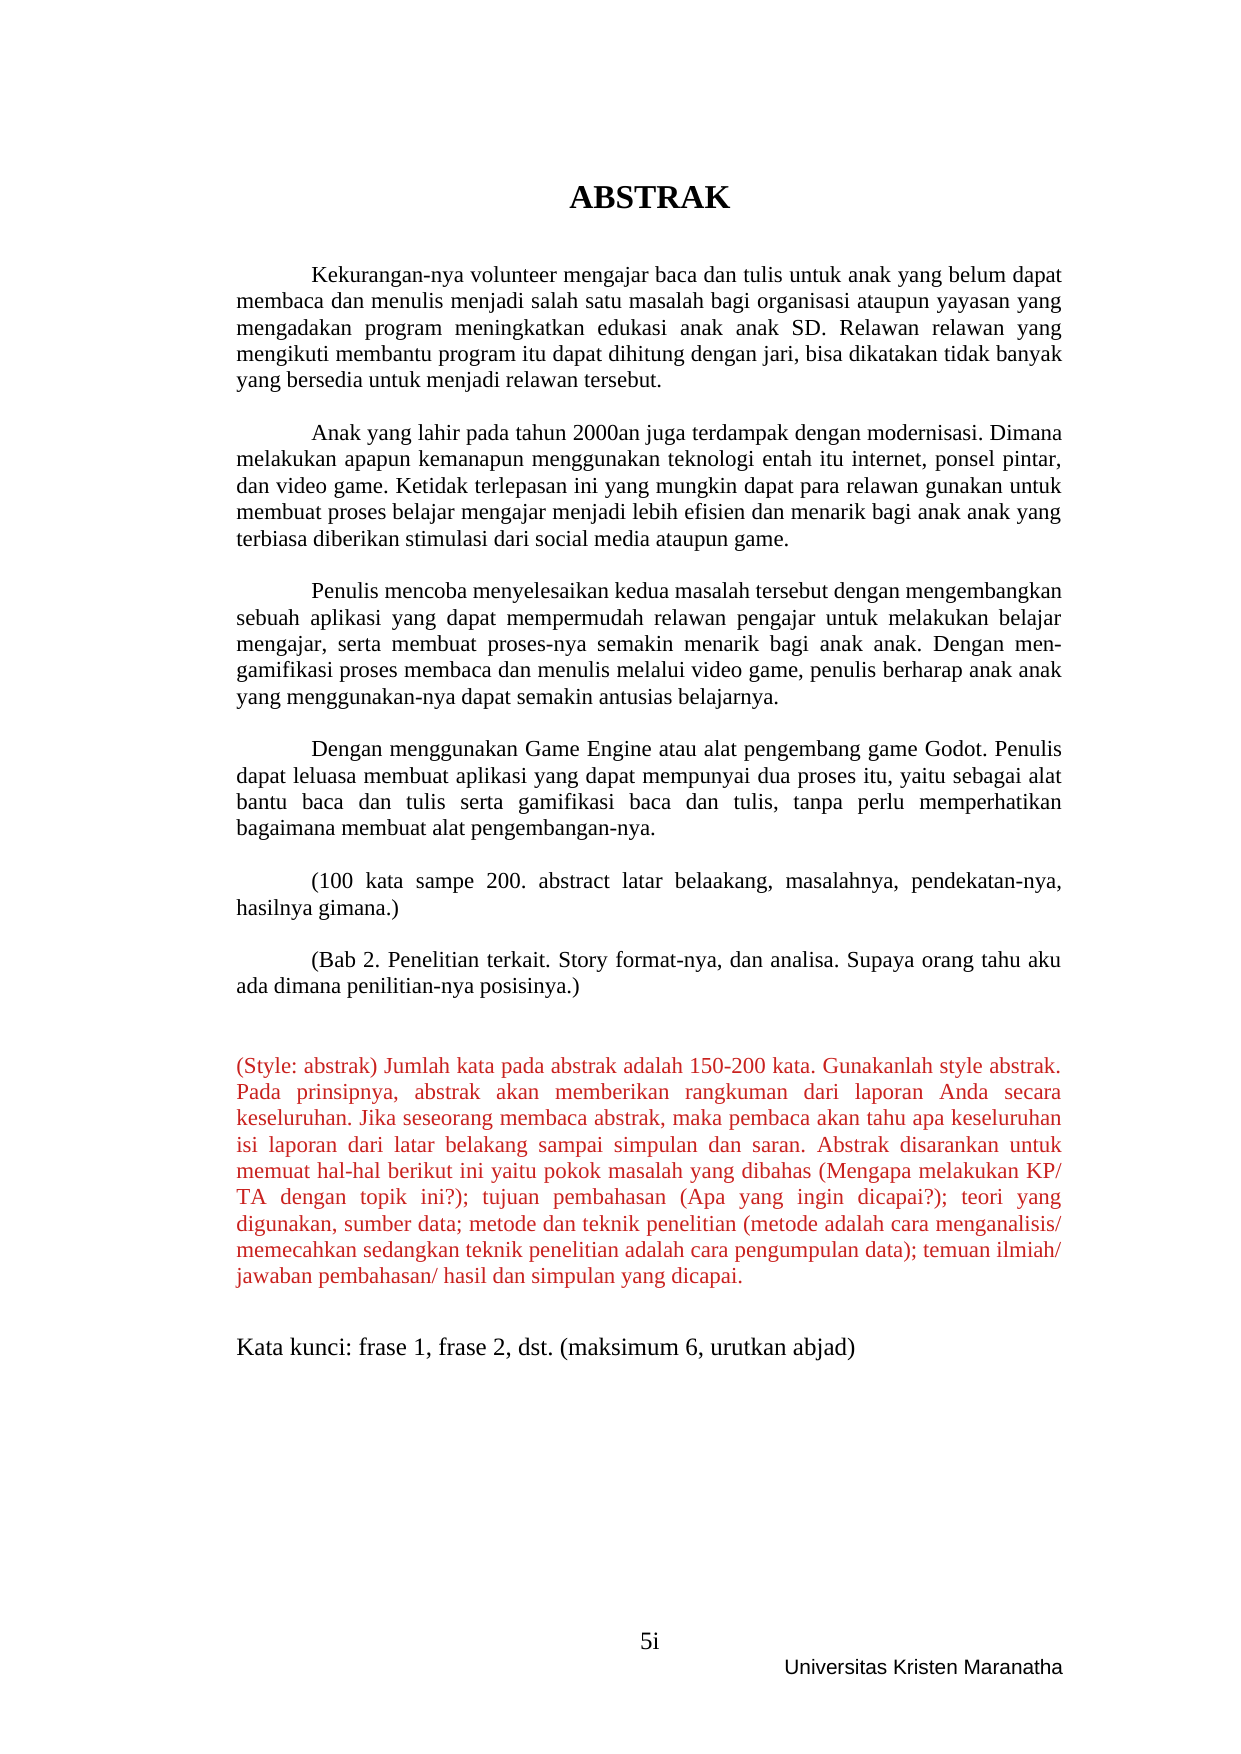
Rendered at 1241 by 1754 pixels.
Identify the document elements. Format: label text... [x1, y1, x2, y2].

text Kata kunci: frase 1, frase 2, dst. (maksimum 6, urutkan abjad) [236, 1332, 1063, 1361]
text Penulis mencoba menyelesaikan kedua masalah tersebut dengan mengembangkan sebuah aplikasi yang dapat mempermudah relawan pengajar untuk melakukan belajar mengajar, serta membuat proses-nya semakin menarik bagi anak anak. Dengan men-gamifikasi proses membaca dan menulis melalui video game, penulis berharap anak anak yang menggunakan-nya dapat semakin antusias belajarnya. [236, 577, 1063, 709]
text (100 kata sampe 200. abstract latar belaakang, masalahnya, pendekatan-nya, hasilnya gimana.) [236, 867, 1063, 920]
text Dengan menggunakan Game Engine atau alat pengembang game Godot. Penulis dapat leluasa membuat aplikasi yang dapat mempunyai dua proses itu, yaitu sebagai alat bantu baca dan tulis serta gamifikasi baca dan tulis, tanpa perlu memperhatikan bagaimana membuat alat pengembangan-nya. [236, 735, 1063, 841]
subtitle ABSTRAK [236, 177, 1063, 216]
text (Bab 2. Penelitian terkait. Story format-nya, dan analisa. Supaya orang tahu aku ada dimana penilitian-nya posisinya.) [236, 946, 1063, 999]
text Anak yang lahir pada tahun 2000an juga terdampak dengan modernisasi. Dimana melakukan apapun kemanapun menggunakan teknologi entah itu internet, ponsel pintar, dan video game. Ketidak terlepasan ini yang mungkin dapat para relawan gunakan untuk membuat proses belajar mengajar menjadi lebih efisien dan menarik bagi anak anak yang terbiasa diberikan stimulasi dari social media ataupun game. [236, 419, 1063, 551]
text (Style: abstrak) Jumlah kata pada abstrak adalah 150-200 kata. Gunakanlah style abstrak. Pada prinsipnya, abstrak akan memberikan rangkuman dari laporan Anda secara keseluruhan. Jika seseorang membaca abstrak, maka pembaca akan tahu apa keseluruhan isi laporan dari latar belakang sampai simpulan dan saran. Abstrak disarankan untuk memuat hal-hal berikut ini yaitu pokok masalah yang dibahas (Mengapa melakukan KP/ TA dengan topik ini?); tujuan pembahasan (Apa yang ingin dicapai?); teori yang digunakan, sumber data; metode dan teknik penelitian (metode adalah cara menganalisis/ memecahkan sedangkan teknik penelitian adalah cara pengumpulan data); temuan ilmiah/ jawaban pembahasan/ hasil dan simpulan yang dicapai. [236, 1052, 1063, 1289]
text Kekurangan-nya volunteer mengajar baca dan tulis untuk anak yang belum dapat membaca dan menulis menjadi salah satu masalah bagi organisasi ataupun yayasan yang mengadakan program meningkatkan edukasi anak anak SD. Relawan relawan yang mengikuti membantu program itu dapat dihitung dengan jari, bisa dikatakan tidak banyak yang bersedia untuk menjadi relawan tersebut. [236, 261, 1063, 393]
